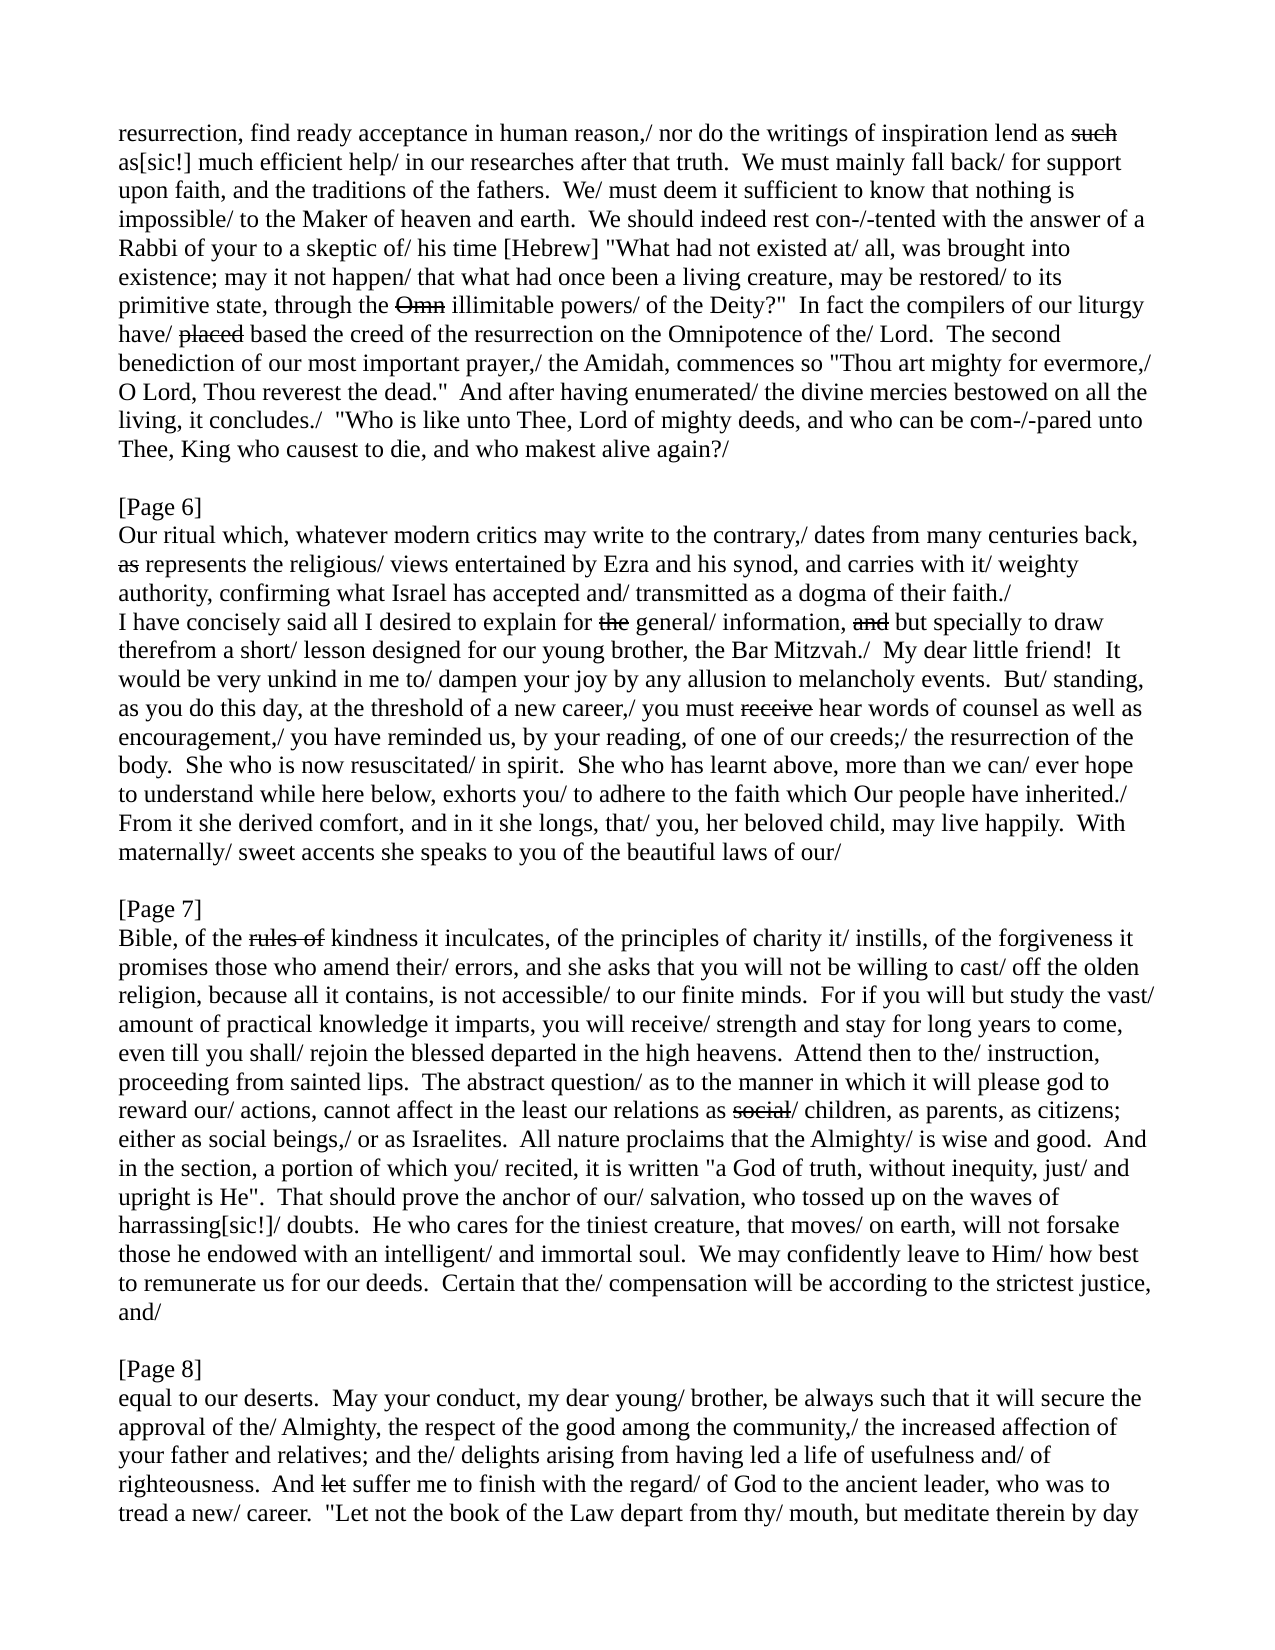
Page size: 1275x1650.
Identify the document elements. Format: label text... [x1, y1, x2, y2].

text Bible, of the rules of kindness it inculcates, of the principles of charity it/ instills, of the forgiveness it promises those who amend their/ errors, and she asks that you will not be willing to cast/ off the olden religion, because all it contains, is not accessible/ to our finite minds. For if you will but study the vast/ amount of practical knowledge it imparts, you will receive/ strength and stay for long years to come, even till you shall/ rejoin the blessed departed in the high heavens. Attend then to the/ instruction, proceeding from sainted lips. The abstract question/ as to the manner in which it will please god to reward our/ actions, cannot affect in the least our relations as social/ children, as parents, as citizens; either as social beings,/ or as Israelites. All nature proclaims that the Almighty/ is wise and good. And in the section, a portion of which you/ recited, it is written "a God of truth, without inequity, just/ and upright is He". That should prove the anchor of our/ salvation, who tossed up on the waves of harrassing[sic!]/ doubts. He who cares for the tiniest creature, that moves/ on earth, will not forsake those he endowed with an intelligent/ and immortal soul. We may confidently leave to Him/ how best to remunerate us for our deeds. Certain that the/ compensation will be according to the strictest justice, and/ [118, 923, 1157, 1326]
text [Page 6] [118, 492, 1157, 521]
text [Page 8] [118, 1354, 1157, 1383]
text resurrection, find ready acceptance in human reason,/ nor do the writings of inspiration lend as such as[sic!] much efficient help/ in our researches after that truth. We must mainly fall back/ for support upon faith, and the traditions of the fathers. We/ must deem it sufficient to know that nothing is impossible/ to the Maker of heaven and earth. We should indeed rest con-/-tented with the answer of a Rabbi of your to a skeptic of/ his time [Hebrew] "What had not existed at/ all, was brought into existence; may it not happen/ that what had once been a living creature, may be restored/ to its primitive state, through the Omn illimitable powers/ of the Deity?" In fact the compilers of our liturgy have/ placed based the creed of the resurrection on the Omnipotence of the/ Lord. The second benediction of our most important prayer,/ the Amidah, commences so "Thou art mighty for evermore,/ O Lord, Thou reverest the dead." And after having enumerated/ the divine mercies bestowed on all the living, it concludes./ "Who is like unto Thee, Lord of mighty deeds, and who can be com-/-pared unto Thee, King who causest to die, and who makest alive again?/ [118, 118, 1157, 463]
text I have concisely said all I desired to explain for the general/ information, and but specially to draw therefrom a short/ lesson designed for our young brother, the Bar Mitzvah./ My dear little friend! It would be very unkind in me to/ dampen your joy by any allusion to melancholy events. But/ standing, as you do this day, at the threshold of a new career,/ you must receive hear words of counsel as well as encouragement,/ you have reminded us, by your reading, of one of our creeds;/ the resurrection of the body. She who is now resuscitated/ in spirit. She who has learnt above, more than we can/ ever hope to understand while here below, exhorts you/ to adhere to the faith which Our people have inherited./ From it she derived comfort, and in it she longs, that/ you, her beloved child, may live happily. With maternally/ sweet accents she speaks to you of the beautiful laws of our/ [118, 607, 1157, 866]
text equal to our deserts. May your conduct, my dear young/ brother, be always such that it will secure the approval of the/ Almighty, the respect of the good among the community,/ the increased affection of your father and relatives; and the/ delights arising from having led a life of usefulness and/ of righteousness. And let suffer me to finish with the regard/ of God to the ancient leader, who was to tread a new/ career. "Let not the book of the Law depart from thy/ mouth, but meditate therein by day [118, 1383, 1157, 1527]
text [Page 7] [118, 894, 1157, 923]
text Our ritual which, whatever modern critics may write to the contrary,/ dates from many centuries back, as represents the religious/ views entertained by Ezra and his synod, and carries with it/ weighty authority, confirming what Israel has accepted and/ transmitted as a dogma of their faith./ [118, 521, 1157, 607]
